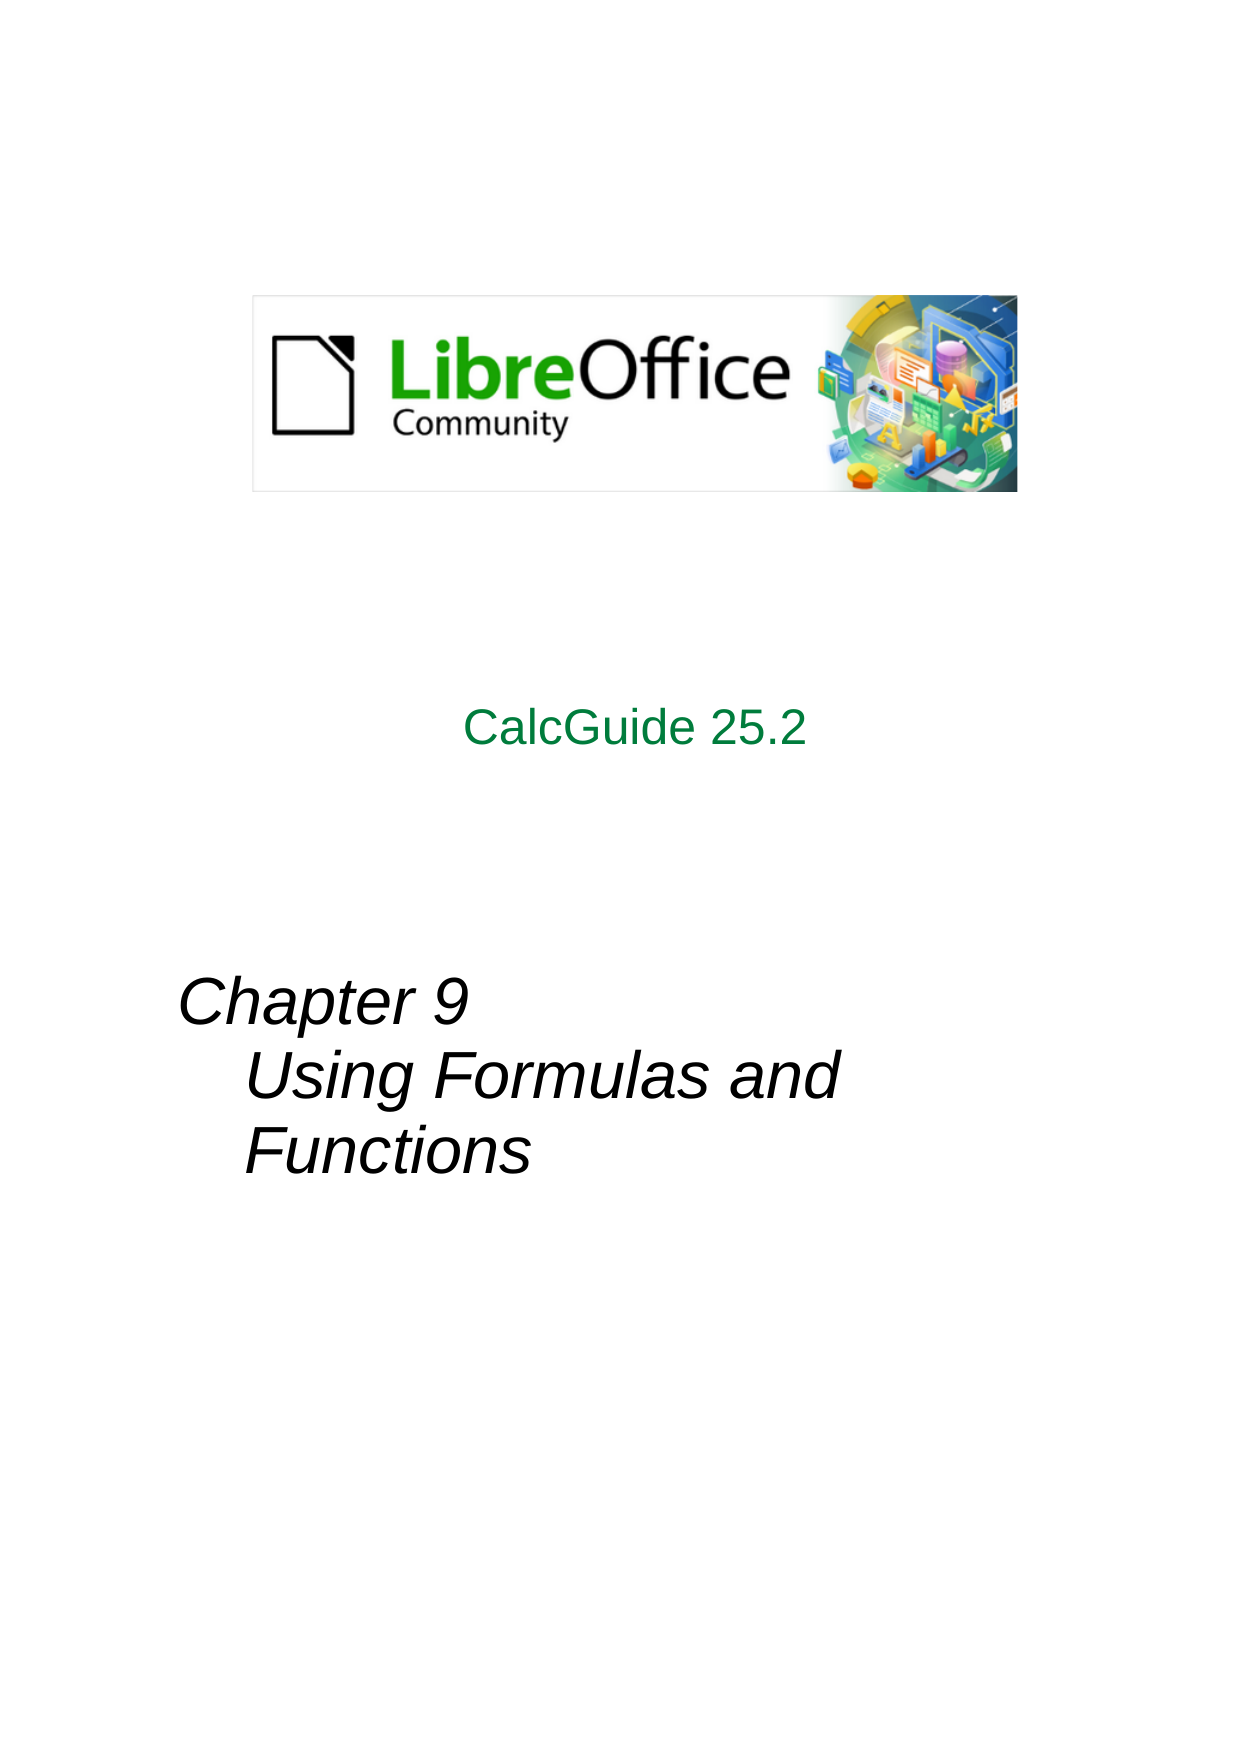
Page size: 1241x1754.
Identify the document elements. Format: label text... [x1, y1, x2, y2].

title Chapter 9 Using Formulas and Functions [177, 964, 1093, 1187]
text CalcGuide 25.2 [177, 699, 1093, 755]
picture [252, 295, 1018, 492]
